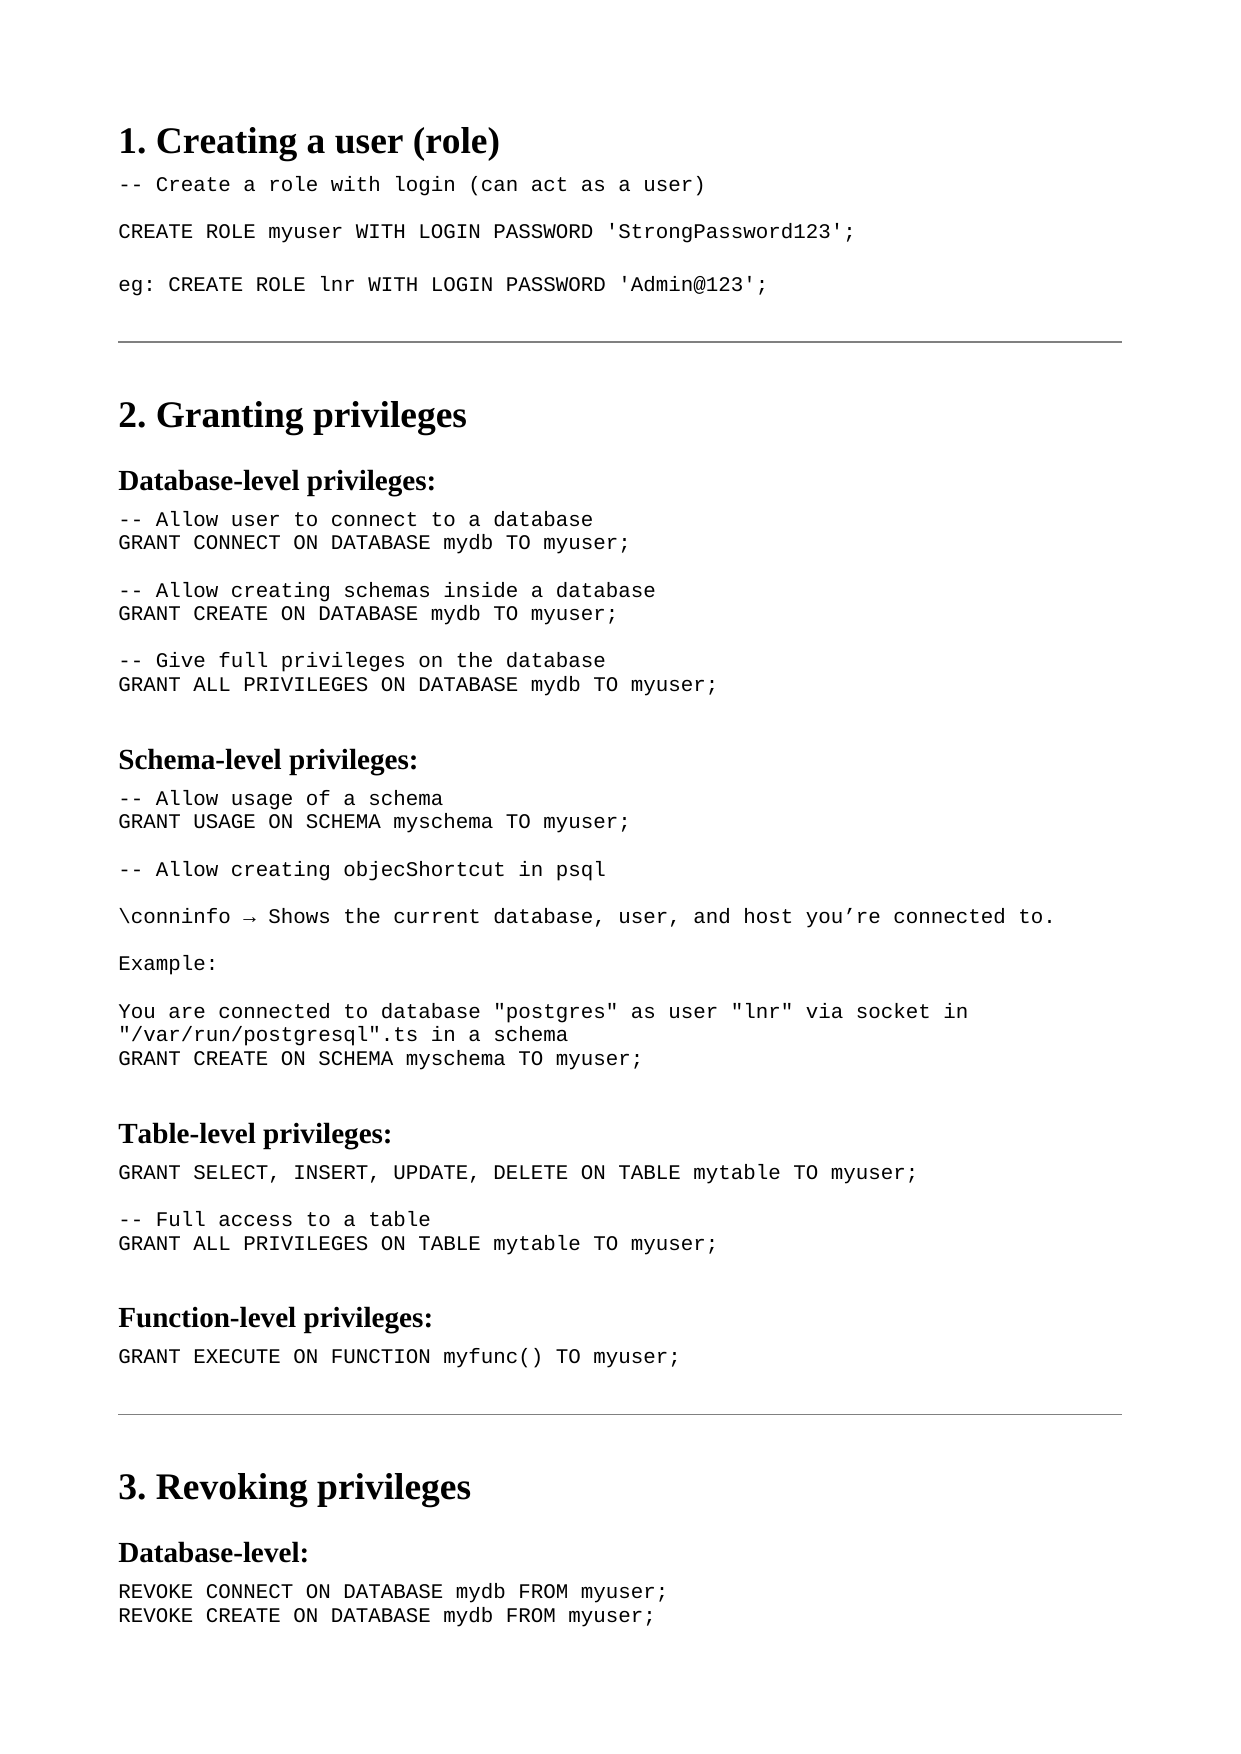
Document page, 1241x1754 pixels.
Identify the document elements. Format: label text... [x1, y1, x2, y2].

text GRANT ALL PRIVILEGES ON DATABASE mydb TO myuser; [118, 674, 1122, 698]
subtitle 1. Creating a user (role) [118, 118, 1122, 161]
text GRANT SELECT, INSERT, UPDATE, DELETE ON TABLE mytable TO myuser; [118, 1162, 1122, 1185]
subtitle Schema-level privileges: [118, 742, 1122, 775]
subtitle Database-level privileges: [118, 463, 1122, 496]
text GRANT USAGE ON SCHEMA myschema TO myuser; [118, 812, 1122, 835]
text eg: CREATE ROLE lnr WITH LOGIN PASSWORD 'Admin@123'; [118, 274, 1122, 298]
subtitle Function-level privileges: [118, 1300, 1122, 1334]
text -- Allow user to connect to a database [118, 509, 1122, 532]
text REVOKE CONNECT ON DATABASE mydb FROM myuser; [118, 1581, 1122, 1604]
text -- Allow creating objecShortcut in psql [118, 859, 1122, 882]
text GRANT CREATE ON DATABASE mydb TO myuser; [118, 603, 1122, 627]
subtitle 2. Granting privileges [118, 392, 1122, 436]
text GRANT ALL PRIVILEGES ON TABLE mytable TO myuser; [118, 1233, 1122, 1256]
subtitle Table-level privileges: [118, 1116, 1122, 1149]
subtitle Database-level: [118, 1535, 1122, 1568]
text REVOKE CREATE ON DATABASE mydb FROM myuser; [118, 1604, 1122, 1628]
text -- Create a role with login (can act as a user) [118, 174, 1122, 197]
text -- Allow creating schemas inside a database [118, 579, 1122, 603]
subtitle 3. Revoking privileges [118, 1465, 1122, 1508]
text CREATE ROLE myuser WITH LOGIN PASSWORD 'StrongPassword123'; [118, 221, 1122, 245]
text GRANT CREATE ON SCHEMA myschema TO myuser; [118, 1048, 1122, 1072]
text -- Allow usage of a schema [118, 788, 1122, 812]
text You are connected to database "postgres" as user "lnr" via socket in "/var/run/postgresql".ts in a schema [118, 1001, 1122, 1048]
text -- Full access to a table [118, 1209, 1122, 1233]
text Example: [118, 953, 1122, 977]
text GRANT CONNECT ON DATABASE mydb TO myuser; [118, 532, 1122, 556]
text \conninfo → Shows the current database, user, and host you’re connected to. [118, 906, 1122, 930]
text GRANT EXECUTE ON FUNCTION myfunc() TO myuser; [118, 1346, 1122, 1370]
text -- Give full privileges on the database [118, 651, 1122, 674]
